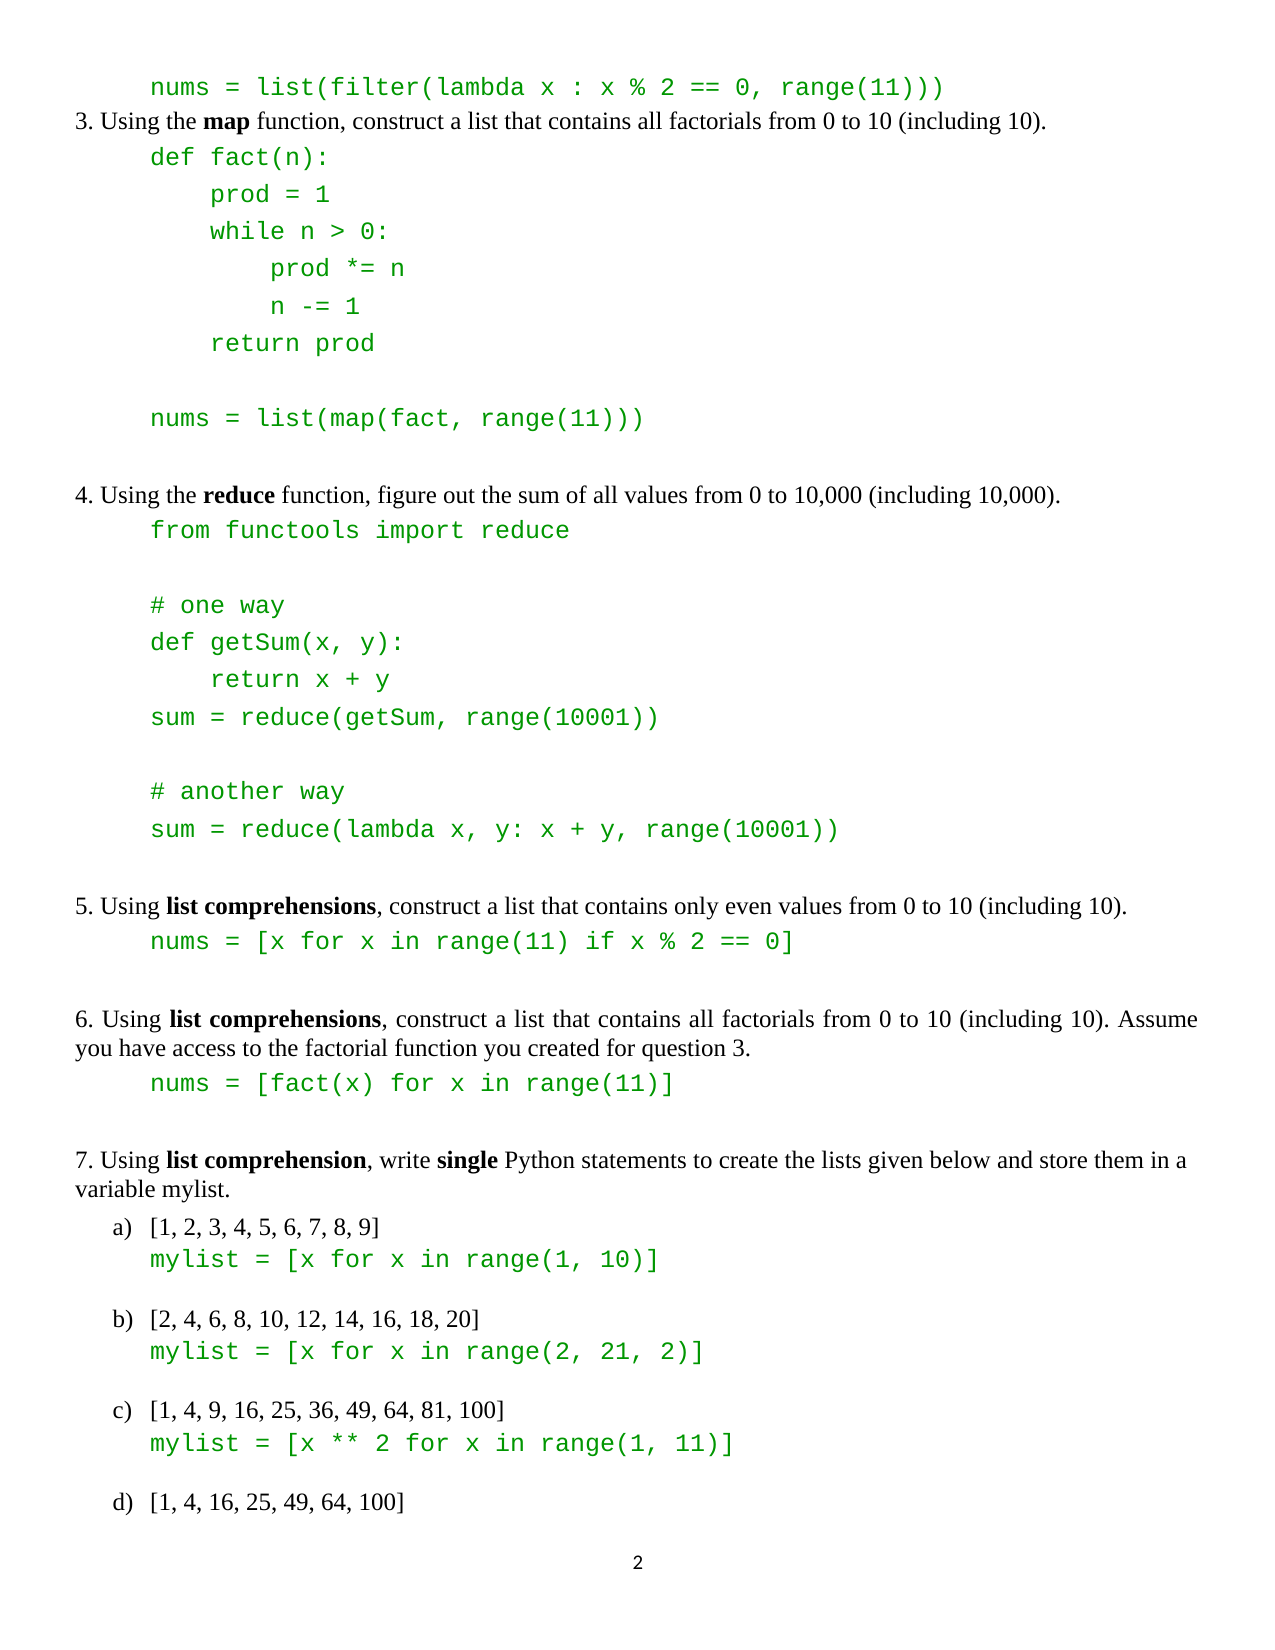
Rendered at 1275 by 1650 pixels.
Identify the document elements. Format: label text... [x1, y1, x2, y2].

text nums = [x for x in range(11) if x % 2 == 0] [150, 929, 1200, 957]
text from functools import reduce [150, 518, 1200, 546]
text 4. Using the reduce function, figure out the sum of all values from 0 to 10,000 (including 10,000). [75, 480, 1200, 509]
text return prod [150, 331, 1200, 359]
text 5. Using list comprehensions, construct a list that contains only even values from 0 to 10 (including 10). [75, 891, 1200, 920]
text def fact(n): [150, 144, 1200, 172]
text mylist = [x ** 2 for x in range(1, 11)] [150, 1430, 1200, 1459]
text def getSum(x, y): [150, 630, 1200, 658]
list [1, 2, 3, 4, 5, 6, 7, 8, 9] [112, 1212, 1200, 1241]
text nums = [fact(x) for x in range(11)] [150, 1070, 1200, 1099]
text sum = reduce(lambda x, y: x + y, range(10001)) [150, 816, 1200, 844]
text 3. Using the map function, construct a list that contains all factorials from 0 to 10 (including 10). [75, 106, 1200, 135]
list [1, 4, 9, 16, 25, 36, 49, 64, 81, 100] [112, 1396, 1200, 1424]
text # one way [150, 592, 1200, 621]
text sum = reduce(getSum, range(10001)) [150, 704, 1200, 733]
text 6. Using list comprehensions, construct a list that contains all factorials from 0 to 10 (including 10). Assume you have access to the factorial function you created for question 3. [75, 1004, 1200, 1061]
text prod = 1 [150, 181, 1200, 210]
text while n > 0: [150, 219, 1200, 247]
text # another way [150, 779, 1200, 807]
text return x + y [150, 667, 1200, 695]
text nums = list(map(fact, range(11))) [150, 405, 1200, 433]
text 7. Using list comprehension, write single Python statements to create the lists given below and store them in a variable mylist. [75, 1145, 1200, 1203]
list [1, 4, 16, 25, 49, 64, 100] [112, 1487, 1200, 1516]
text n -= 1 [150, 293, 1200, 322]
list [2, 4, 6, 8, 10, 12, 14, 16, 18, 20] [112, 1304, 1200, 1332]
text mylist = [x for x in range(2, 21, 2)] [150, 1338, 1200, 1367]
text nums = list(filter(lambda x : x % 2 == 0, range(11))) [150, 75, 1200, 103]
text prod *= n [150, 256, 1200, 284]
text mylist = [x for x in range(1, 10)] [150, 1247, 1200, 1275]
